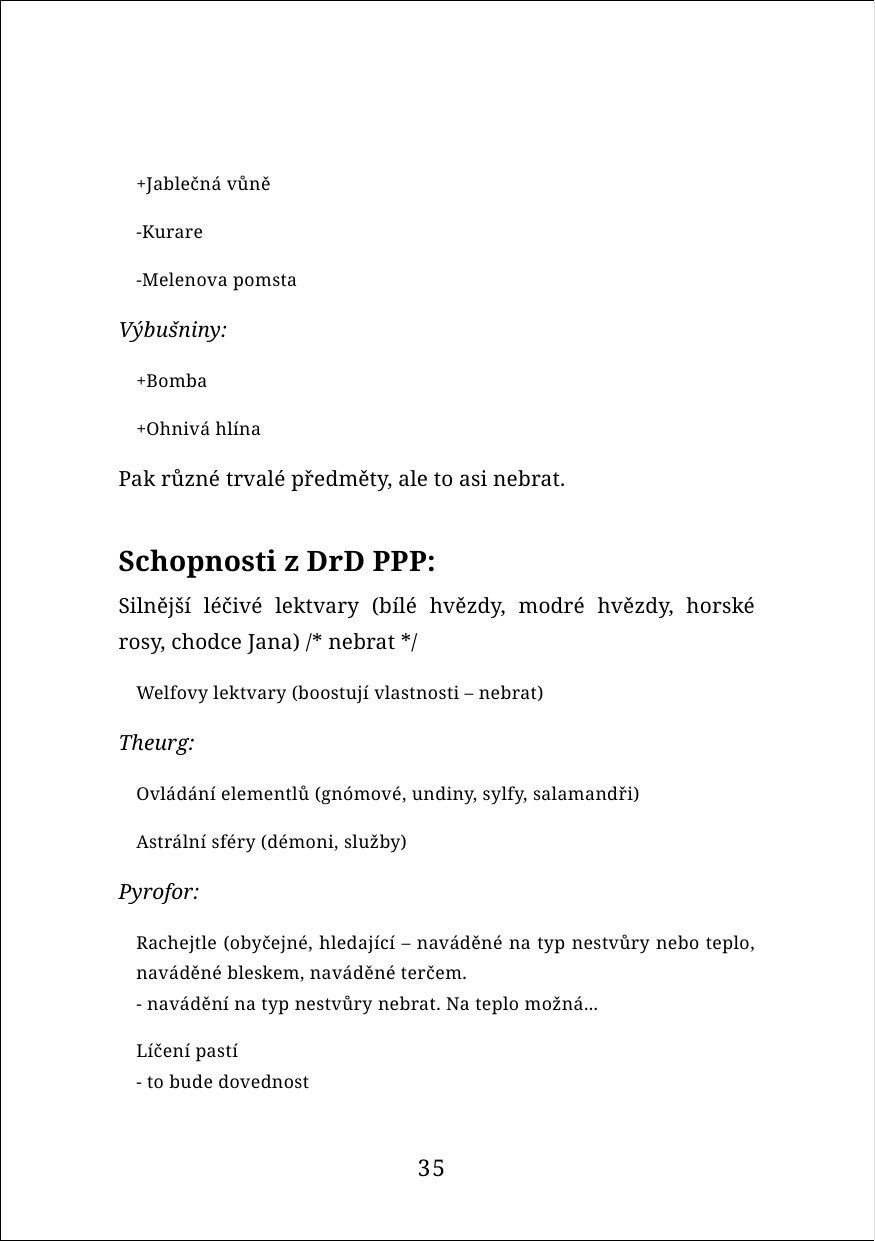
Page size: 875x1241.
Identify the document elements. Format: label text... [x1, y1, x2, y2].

text -Melenova pomsta [136, 268, 756, 292]
text +Bomba [136, 369, 756, 393]
text +Ohnivá hlína [136, 417, 756, 441]
text +Jablečná vůně [136, 172, 756, 196]
text Welfovy lektvary (boostují vlastnosti – nebrat) [136, 680, 756, 704]
text Astrální sféry (démoni, služby) [136, 829, 756, 853]
text Pak různé trvalé předměty, ale to asi nebrat. [118, 464, 756, 493]
text Líčení pastí - to bude dovednost [136, 1039, 756, 1093]
text Silnější léčivé lektvary (bílé hvězdy, modré hvězdy, horské rosy, chodce Jana) /* nebrat */ [118, 592, 756, 656]
text Rachejtle (obyčejné, hledající – naváděné na typ nestvůry nebo teplo, naváděné bleskem, naváděné terčem. - navádění na typ nestvůry nebrat. Na teplo možná... [136, 931, 756, 1015]
text Theurg: [118, 728, 756, 757]
text -Kurare [136, 220, 756, 244]
text Ovládání elementlů (gnómové, undiny, sylfy, salamandři) [136, 781, 756, 806]
text Výbušniny: [118, 316, 756, 344]
text Pyrofor: [118, 877, 756, 906]
subtitle Schopnosti z DrD PPP: [118, 541, 756, 580]
